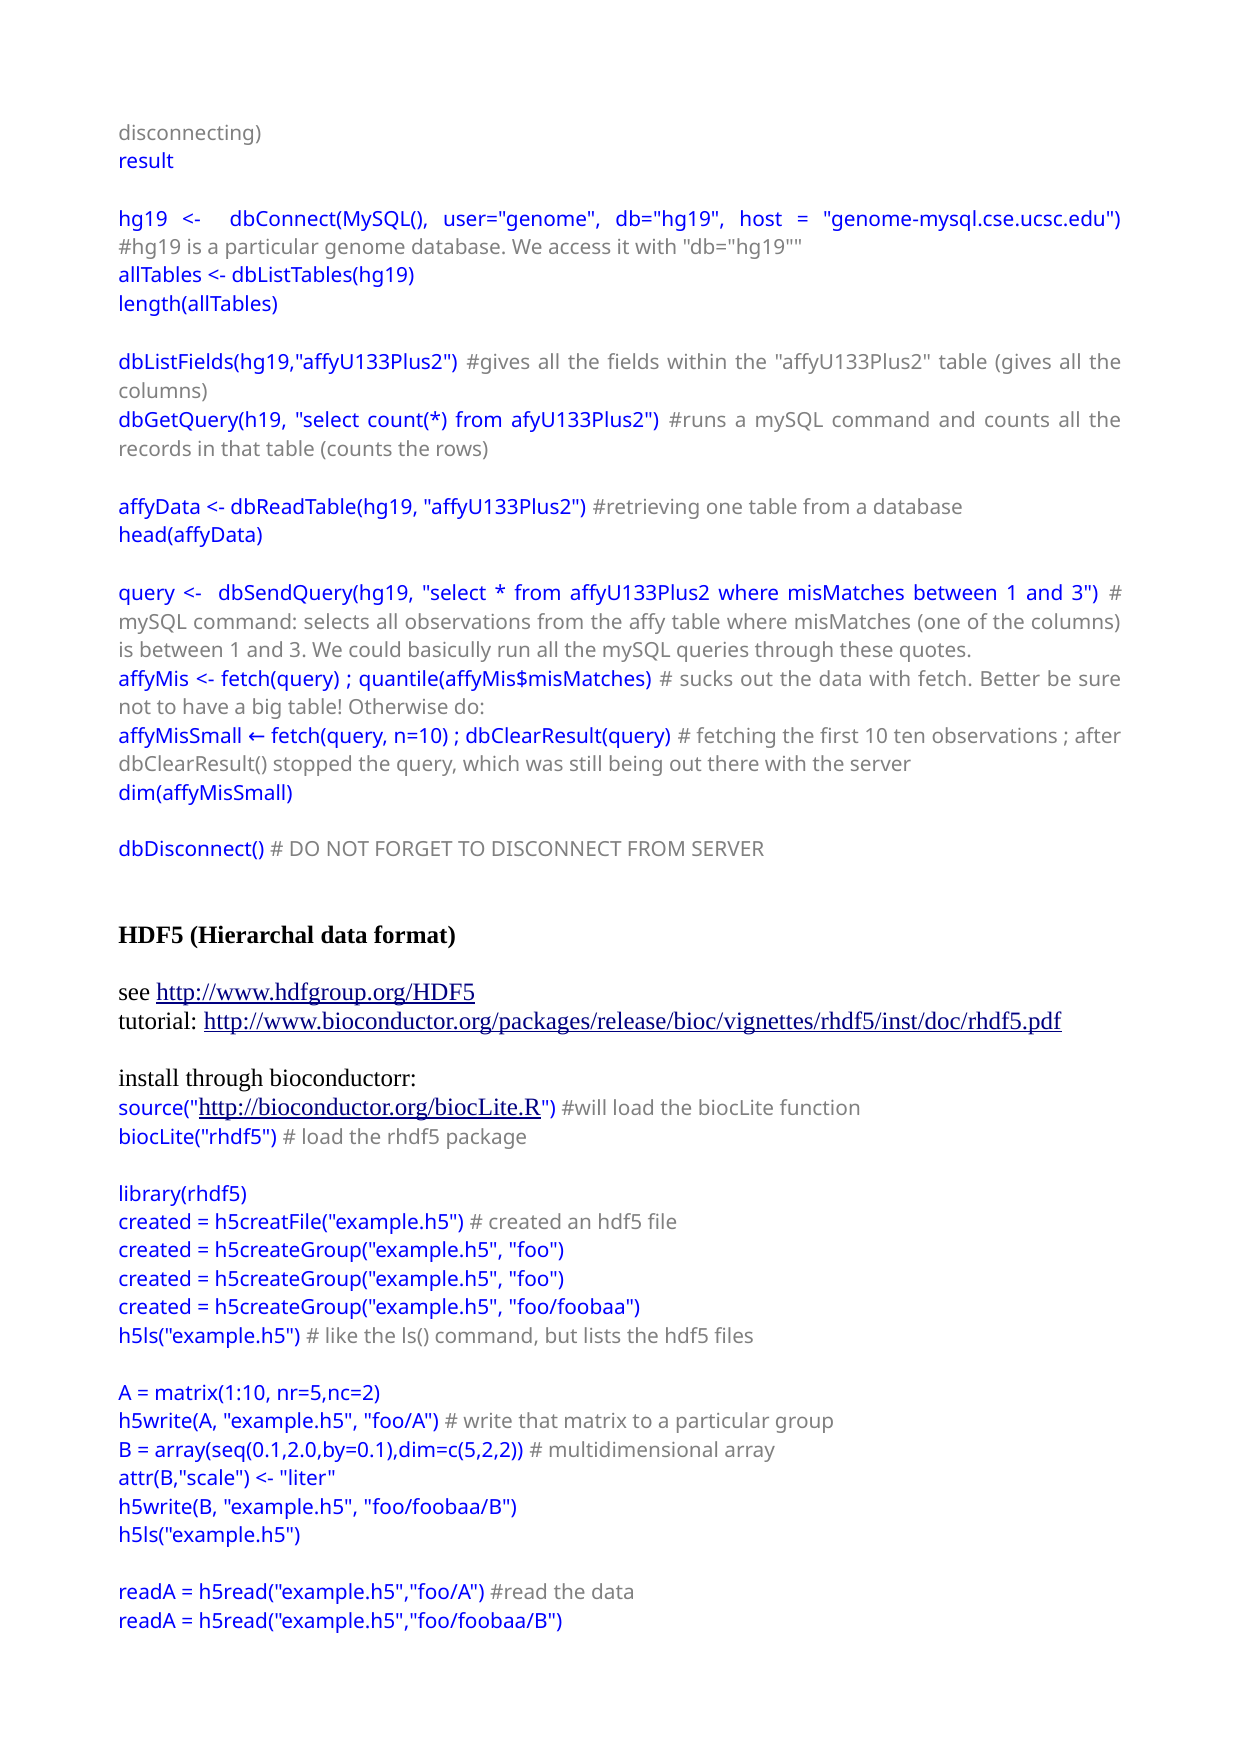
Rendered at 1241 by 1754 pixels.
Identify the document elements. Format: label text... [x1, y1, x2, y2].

text B = array(seq(0.1,2.0,by=0.1),dim=c(5,2,2)) # multidimensional array [118, 1435, 1122, 1463]
text see http://www.hdfgroup.org/HDF5 [118, 977, 1122, 1006]
text h5ls("example.h5") [118, 1520, 1122, 1549]
text dim(affyMisSmall) [118, 778, 1122, 806]
text readA = h5read("example.h5","foo/A") #read the data [118, 1577, 1122, 1606]
text affyData <- dbReadTable(hg19, "affyU133Plus2") #retrieving one table from a database [118, 491, 1122, 520]
subtitle HDF5 (Hierarchal data format) [118, 920, 1122, 948]
text length(allTables) [118, 289, 1122, 317]
text A = matrix(1:10, nr=5,nc=2) [118, 1378, 1122, 1406]
text allTables <- dbListTables(hg19) [118, 261, 1122, 289]
text hg19 <- dbConnect(MySQL(), user="genome", db="hg19", host = "genome-mysql.cse.ucsc.edu") #hg19 is a particular genome database. We access it with "db="hg19"" [118, 204, 1122, 261]
text created = h5createGroup("example.h5", "foo/foobaa") [118, 1292, 1122, 1321]
text affyMis <- fetch(query) ; quantile(affyMis$misMatches) # sucks out the data with fetch. Better be sure not to have a big table! Otherwise do: [118, 664, 1122, 721]
text source("http://bioconductor.org/biocLite.R") #will load the biocLite function [118, 1092, 1122, 1122]
text created = h5createGroup("example.h5", "foo") [118, 1264, 1122, 1292]
text affyMisSmall ← fetch(query, n=10) ; dbClearResult(query) # fetching the first 10 ten observations ; after dbClearResult() stopped the query, which was still being out there with the server [118, 721, 1122, 778]
text result [118, 147, 1122, 175]
text tutorial: http://www.bioconductor.org/packages/release/bioc/vignettes/rhdf5/inst/doc/rhdf5.pdf [118, 1006, 1122, 1035]
text attr(B,"scale") <- "liter" [118, 1463, 1122, 1492]
text install through bioconductorr: [118, 1063, 1122, 1092]
text disconnecting) [118, 118, 1122, 147]
text h5write(A, "example.h5", "foo/A") # write that matrix to a particular group [118, 1406, 1122, 1435]
text biocLite("rhdf5") # load the rhdf5 package [118, 1122, 1122, 1150]
text dbListFields(hg19,"affyU133Plus2") #gives all the fields within the "affyU133Plus2" table (gives all the columns) [118, 346, 1122, 404]
text readA = h5read("example.h5","foo/foobaa/B") [118, 1606, 1122, 1634]
text query <- dbSendQuery(hg19, "select * from affyU133Plus2 where misMatches between 1 and 3") # mySQL command: selects all observations from the affy table where misMatches (one of the columns) is between 1 and 3. We could basicully run all the mySQL queries through these quotes. [118, 577, 1122, 664]
text head(affyData) [118, 520, 1122, 549]
text created = h5creatFile("example.h5") # created an hdf5 file [118, 1207, 1122, 1236]
text h5ls("example.h5") # like the ls() command, but lists the hdf5 files [118, 1321, 1122, 1349]
text created = h5createGroup("example.h5", "foo") [118, 1236, 1122, 1264]
text h5write(B, "example.h5", "foo/foobaa/B") [118, 1492, 1122, 1520]
text dbDisconnect() # DO NOT FORGET TO DISCONNECT FROM SERVER [118, 834, 1122, 863]
text dbGetQuery(h19, "select count(*) from afyU133Plus2") #runs a mySQL command and counts all the records in that table (counts the rows) [118, 404, 1122, 462]
text library(rhdf5) [118, 1179, 1122, 1207]
